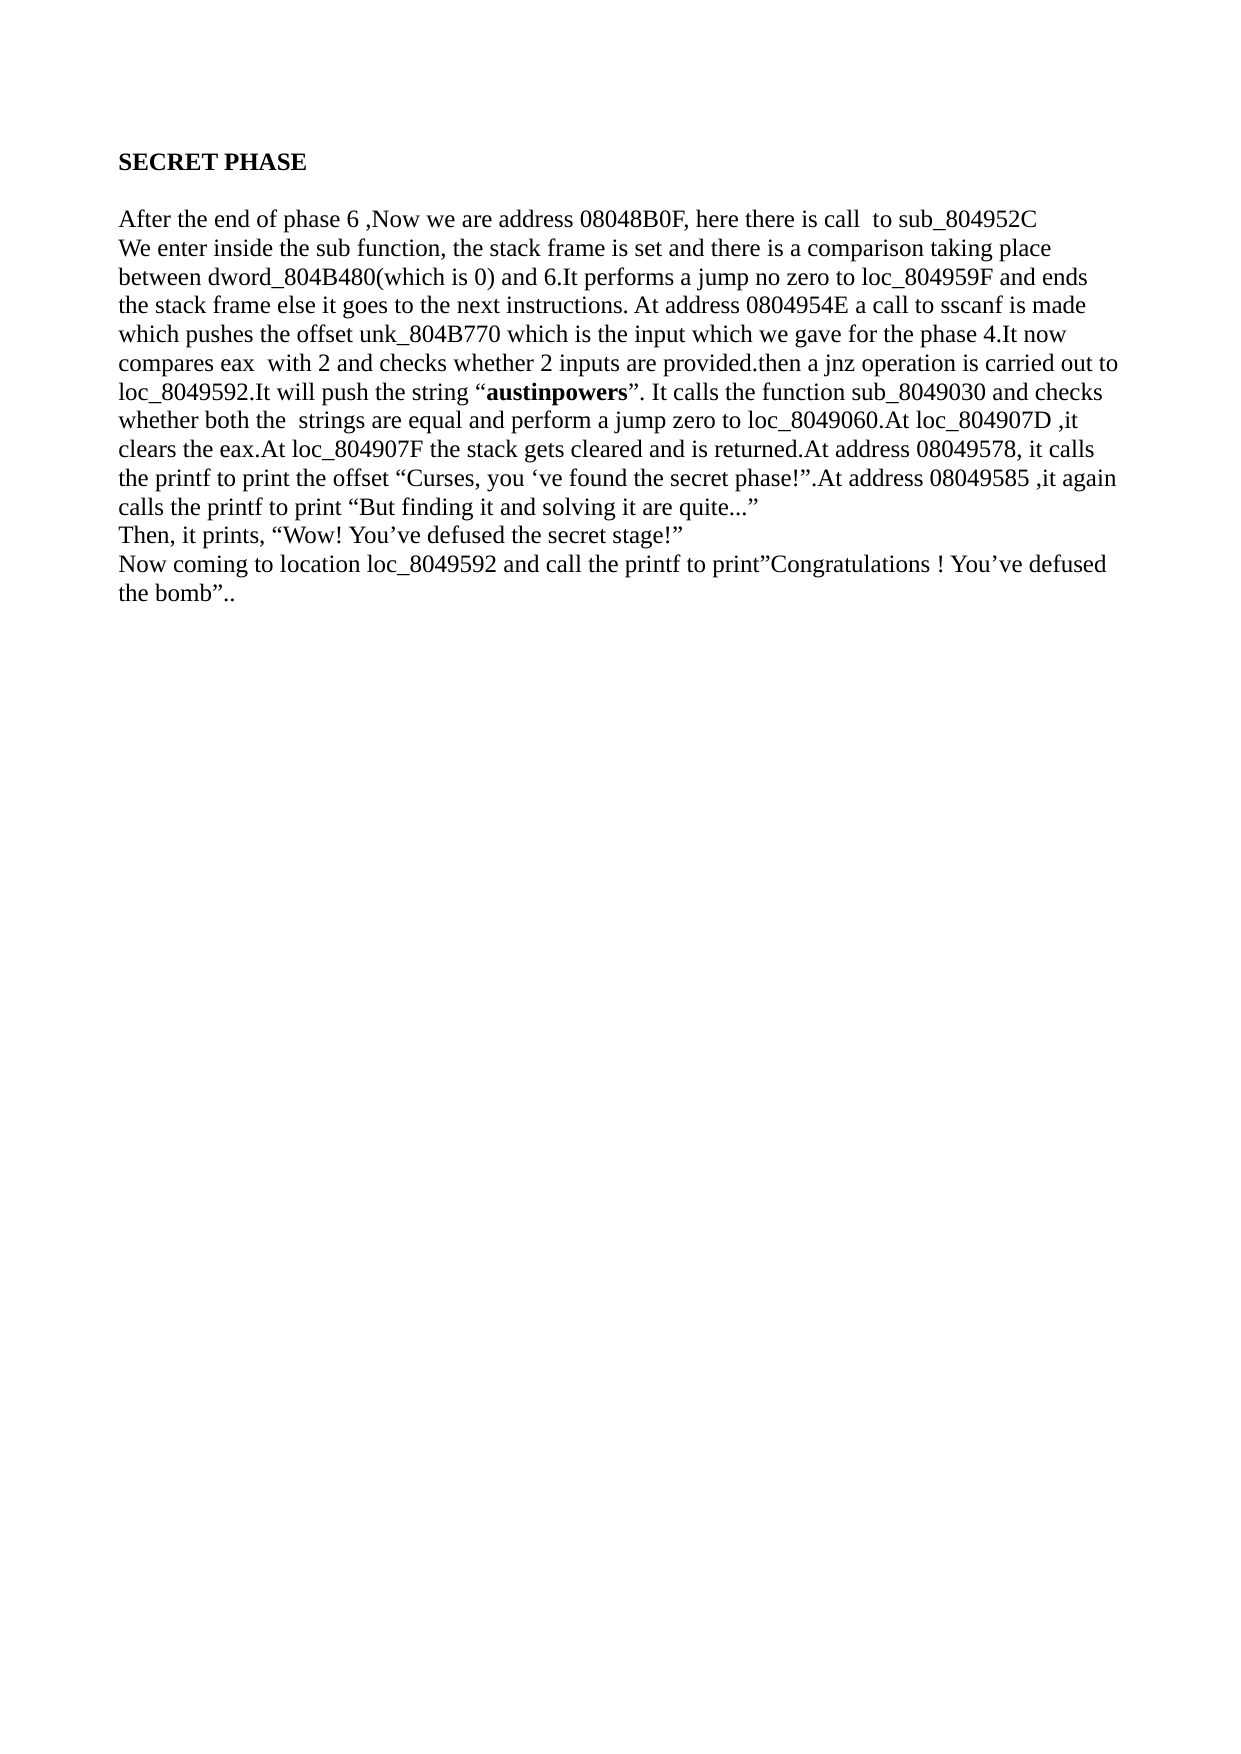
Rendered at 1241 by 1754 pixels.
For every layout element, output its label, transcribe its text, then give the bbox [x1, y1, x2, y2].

text SECRET PHASE [118, 147, 1122, 176]
text Then, it prints, “Wow! You’ve defused the secret stage!” [118, 521, 1122, 549]
text After the end of phase 6 ,Now we are address 08048B0F, here there is call to sub_804952C [118, 204, 1122, 233]
text Now coming to location loc_8049592 and call the printf to print”Congratulations ! You’ve defused the bomb”.. [118, 549, 1122, 607]
text We enter inside the sub function, the stack frame is set and there is a comparison taking place between dword_804B480(which is 0) and 6.It performs a jump no zero to loc_804959F and ends the stack frame else it goes to the next instructions. At address 0804954E a call to sscanf is made which pushes the offset unk_804B770 which is the input which we gave for the phase 4.It now compares eax with 2 and checks whether 2 inputs are provided.then a jnz operation is carried out to loc_8049592.It will push the string “austinpowers”. It calls the function sub_8049030 and checks whether both the strings are equal and perform a jump zero to loc_8049060.At loc_804907D ,it clears the eax.At loc_804907F the stack gets cleared and is returned.At address 08049578, it calls the printf to print the offset “Curses, you ‘ve found the secret phase!”.At address 08049585 ,it again calls the printf to print “But finding it and solving it are quite...” [118, 233, 1122, 521]
